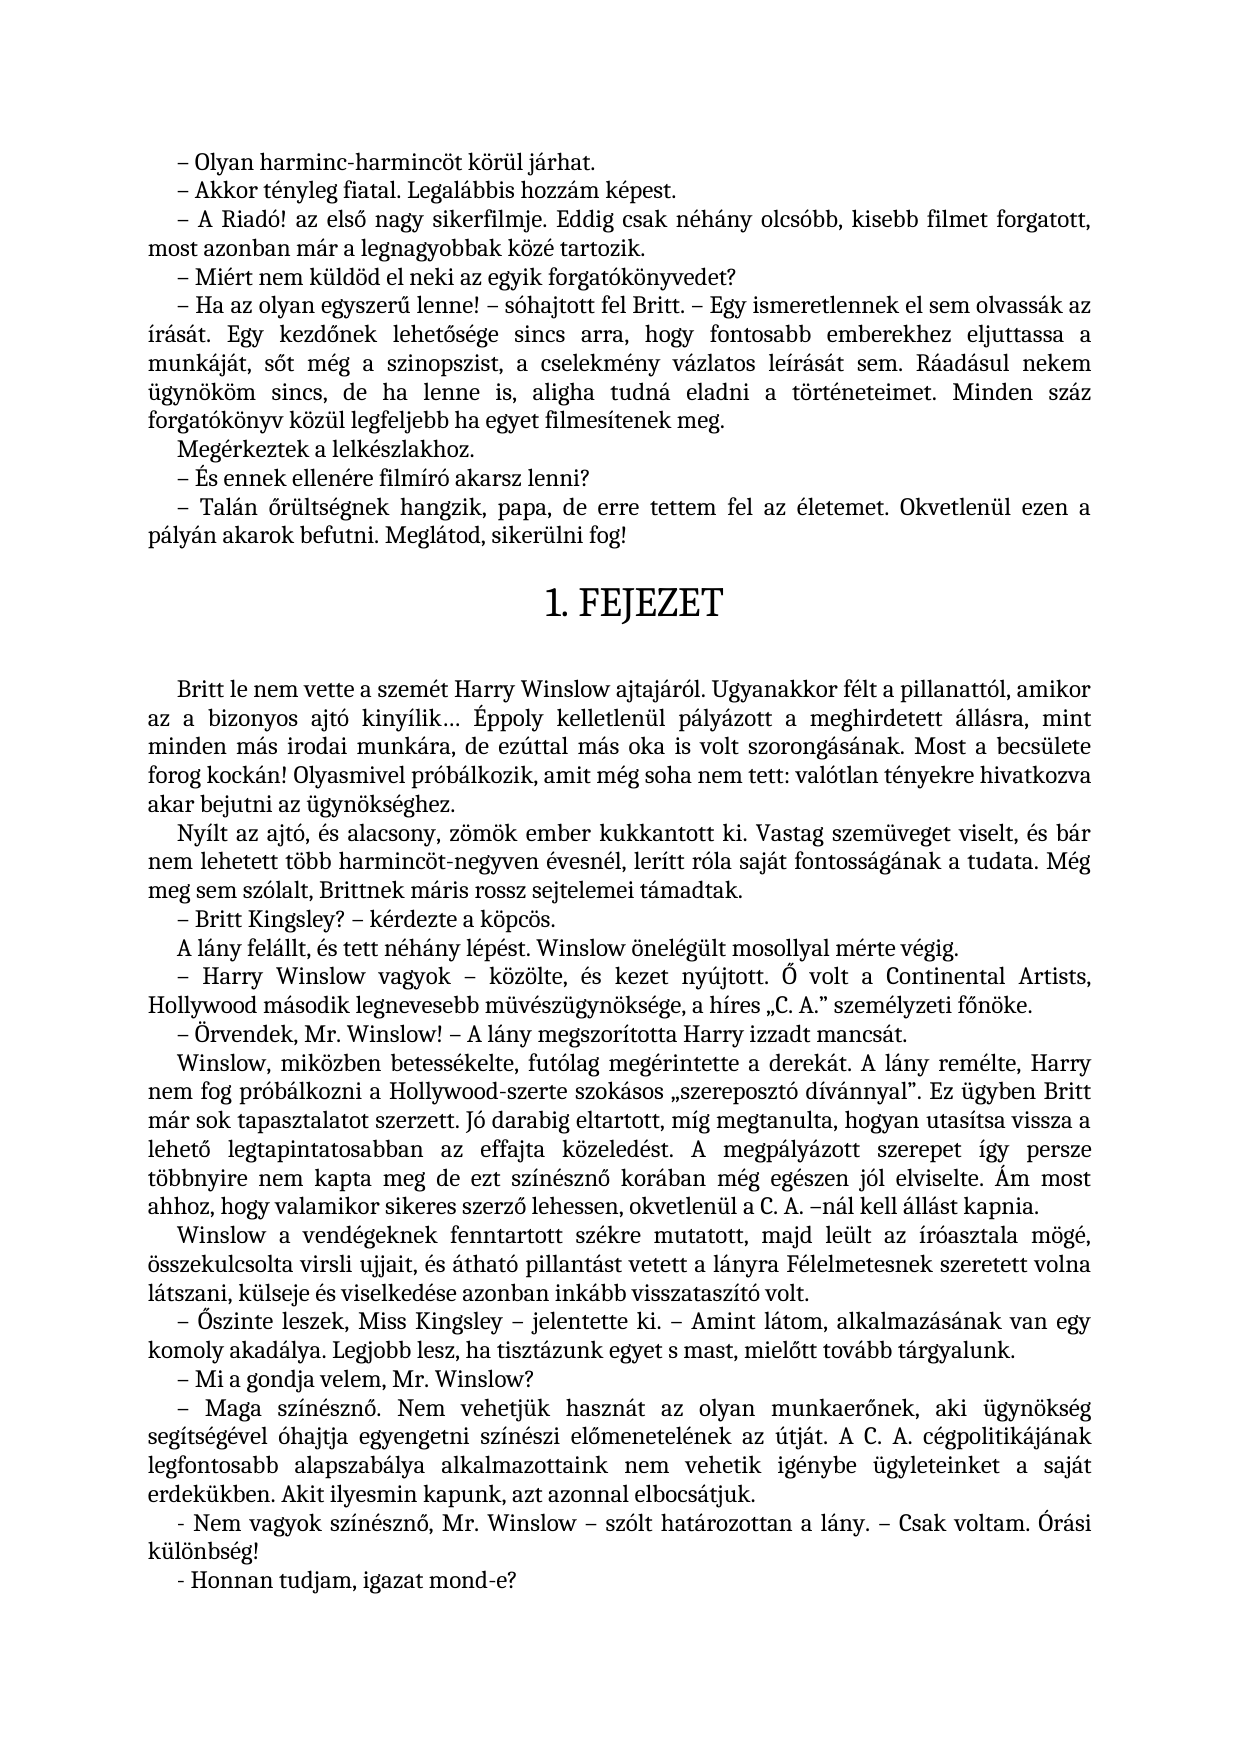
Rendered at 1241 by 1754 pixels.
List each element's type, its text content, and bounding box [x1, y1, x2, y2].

text 1. FEJEZET [148, 579, 1093, 627]
text – És ennek ellenére filmíró akarsz lenni? [148, 464, 1093, 493]
text - Nem vagyok színésznő, Mr. Winslow – szólt határozottan a lány. – Csak voltam. Órási különbség! [148, 1508, 1093, 1566]
text Britt le nem vette a szemét Harry Winslow ajtajáról. Ugyanakkor félt a pillanattól, amikor az a bizonyos ajtó kinyílik… Éppoly kelletlenül pályázott a meghirdetett állásra, mint minden más irodai munkára, de ezúttal más oka is volt szorongásának. Most a becsülete forog kockán! Olyasmivel próbálkozik, amit még soha nem tett: valótlan tényekre hivatkozva akar bejutni az ügynökséghez. [148, 675, 1093, 818]
text A lány felállt, és tett néhány lépést. Winslow önelégült mosollyal mérte végig. [148, 933, 1093, 962]
text Winslow, miközben betessékelte, futólag megérintette a derekát. A lány remélte, Harry nem fog próbálkozni a Hollywood-szerte szokásos „szereposztó dívánnyal”. Ez ügyben Britt már sok tapasztalatot szerzett. Jó darabig eltartott, míg megtanulta, hogyan utasítsa vissza a lehető legtapintatosabban az effajta közeledést. A megpályázott szerepet így persze többnyire nem kapta meg de ezt színésznő korában még egészen jól elviselte. Ám most ahhoz, hogy valamikor sikeres szerző lehessen, okvetlenül a C. A. –nál kell állást kapnia. [148, 1048, 1093, 1221]
text – Ha az olyan egyszerű lenne! – sóhajtott fel Britt. – Egy ismeretlennek el sem olvassák az írását. Egy kezdőnek lehetősége sincs arra, hogy fontosabb emberekhez eljuttassa a munkáját, sőt még a szinopszist, a cselekmény vázlatos leírását sem. Ráadásul nekem ügynököm sincs, de ha lenne is, aligha tudná eladni a történeteimet. Minden száz forgatókönyv közül legfeljebb ha egyet filmesítenek meg. [148, 291, 1093, 435]
text – Őszinte leszek, Miss Kingsley – jelentette ki. – Amint látom, alkalmazásának van egy komoly akadálya. Legjobb lesz, ha tisztázunk egyet s mast, mielőtt tovább tárgyalunk. [148, 1307, 1093, 1365]
text – Olyan harminc-harmincöt körül járhat. [148, 148, 1093, 176]
text – Miért nem küldöd el neki az egyik forgatókönyvedet? [148, 263, 1093, 291]
text – Harry Winslow vagyok – közölte, és kezet nyújtott. Ő volt a Continental Artists, Hollywood második legnevesebb müvészügynöksége, a híres „C. A.” személyzeti főnöke. [148, 962, 1093, 1020]
text Megérkeztek a lelkészlakhoz. [148, 435, 1093, 464]
text – Britt Kingsley? – kérdezte a köpcös. [148, 905, 1093, 933]
text Nyílt az ajtó, és alacsony, zömök ember kukkantott ki. Vastag szemüveget viselt, és bár nem lehetett több harmincöt-negyven évesnél, lerítt róla saját fontosságának a tudata. Még meg sem szólalt, Brittnek máris rossz sejtelemei támadtak. [148, 818, 1093, 905]
text – Mi a gondja velem, Mr. Winslow? [148, 1365, 1093, 1393]
text – Talán őrültségnek hangzik, papa, de erre tettem fel az életemet. Okvetlenül ezen a pályán akarok befutni. Meglátod, sikerülni fog! [148, 493, 1093, 550]
text – Akkor tényleg fiatal. Legalábbis hozzám képest. [148, 176, 1093, 205]
text – Örvendek, Mr. Winslow! – A lány megszorította Harry izzadt mancsát. [148, 1020, 1093, 1048]
text Winslow a vendégeknek fenntartott székre mutatott, majd leült az íróasztala mögé, összekulcsolta virsli ujjait, és átható pillantást vetett a lányra Félelmetesnek szeretett volna látszani, külseje és viselkedése azonban inkább visszataszító volt. [148, 1221, 1093, 1307]
text - Honnan tudjam, igazat mond-e? [148, 1566, 1093, 1595]
text – A Riadó! az első nagy sikerfilmje. Eddig csak néhány olcsóbb, kisebb filmet forgatott, most azonban már a legnagyobbak közé tartozik. [148, 205, 1093, 263]
text – Maga színésznő. Nem vehetjük hasznát az olyan munkaerőnek, aki ügynökség segítségével óhajtja egyengetni színészi előmenetelének az útját. A C. A. cégpolitikájának legfontosabb alapszabálya alkalmazottaink nem vehetik igénybe ügyleteinket a saját erdekükben. Akit ilyesmin kapunk, azt azonnal elbocsátjuk. [148, 1393, 1093, 1508]
